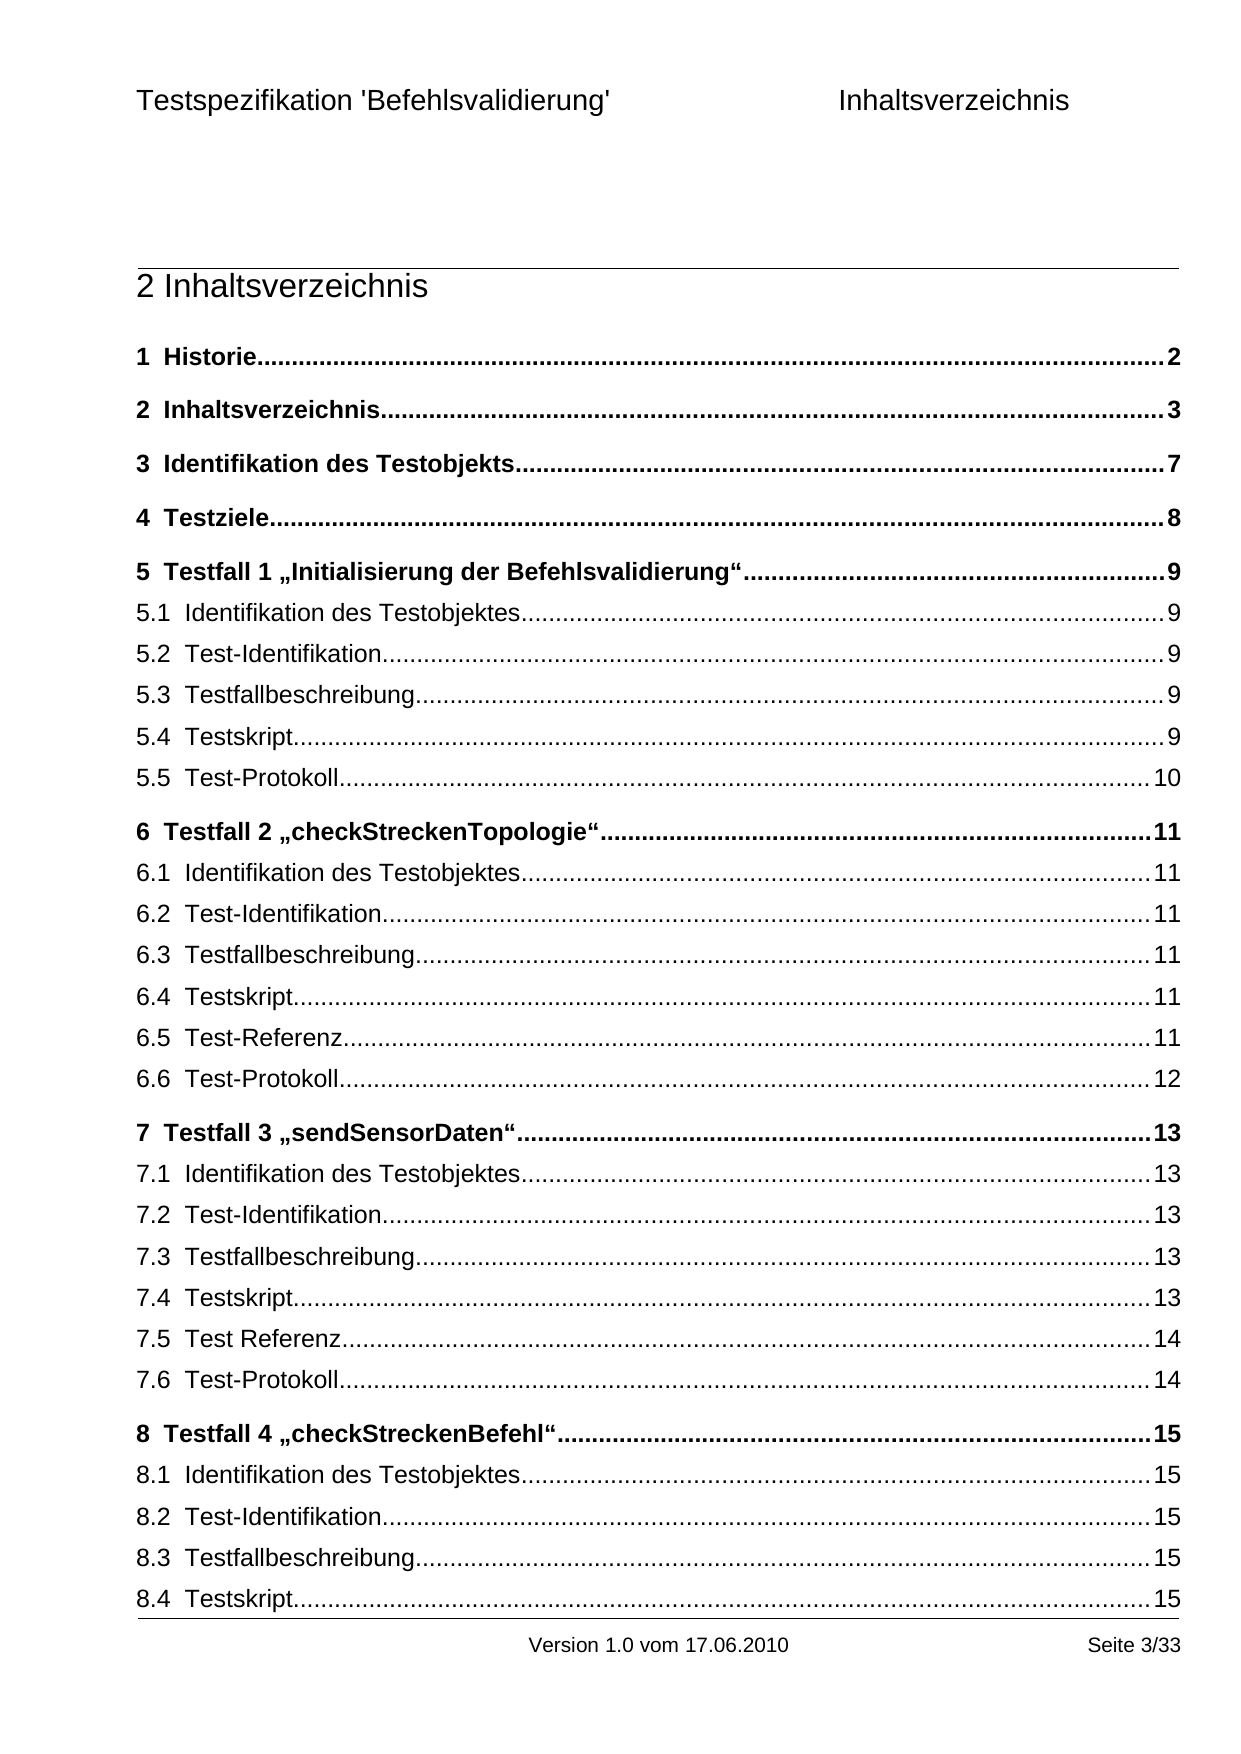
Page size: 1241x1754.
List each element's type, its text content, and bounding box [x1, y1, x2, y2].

text 7 Testfall 3 „sendSensorDaten“ 13 [136, 1118, 1181, 1147]
text 5 Testfall 1 „Initialisierung der Befehlsvalidierung“ 9 [136, 557, 1181, 586]
text 6.4 Testskript 11 [136, 982, 1181, 1011]
text 8.1 Identifikation des Testobjektes 15 [136, 1461, 1181, 1489]
text 6.1 Identifikation des Testobjektes 11 [136, 858, 1181, 887]
text 7.1 Identifikation des Testobjektes 13 [136, 1159, 1181, 1188]
text 7.2 Test-Identifikation 13 [136, 1201, 1181, 1229]
text 7.4 Testskript 13 [136, 1283, 1181, 1312]
text 5.3 Testfallbeschreibung 9 [136, 681, 1181, 709]
text 6.3 Testfallbeschreibung 11 [136, 941, 1181, 969]
text 6.5 Test-Referenz 11 [136, 1023, 1181, 1052]
text 8 Testfall 4 „checkStreckenBefehl“ 15 [136, 1419, 1181, 1448]
text 1 Historie 2 [136, 342, 1181, 371]
text 5.1 Identifikation des Testobjektes 9 [136, 598, 1181, 627]
text 5.2 Test-Identifikation 9 [136, 639, 1181, 668]
text 6.2 Test-Identifikation 11 [136, 899, 1181, 928]
text 2 Inhaltsverzeichnis 3 [136, 396, 1181, 424]
text 5.5 Test-Protokoll 10 [136, 763, 1181, 792]
text 8.2 Test-Identifikation 15 [136, 1502, 1181, 1531]
text 6 Testfall 2 „checkStreckenTopologie“ 11 [136, 817, 1181, 846]
text 7.6 Test-Protokoll 14 [136, 1366, 1181, 1394]
subtitle Inhaltsverzeichnis [136, 289, 1181, 304]
text 8.4 Testskript 15 [136, 1584, 1181, 1612]
text 8.3 Testfallbeschreibung 15 [136, 1543, 1181, 1572]
text 4 Testziele 8 [136, 503, 1181, 532]
text 3 Identifikation des Testobjekts 7 [136, 449, 1181, 478]
text 7.5 Test Referenz 14 [136, 1324, 1181, 1353]
text 6.6 Test-Protokoll 12 [136, 1064, 1181, 1093]
text 7.3 Testfallbeschreibung 13 [136, 1242, 1181, 1271]
text 5.4 Testskript 9 [136, 722, 1181, 751]
